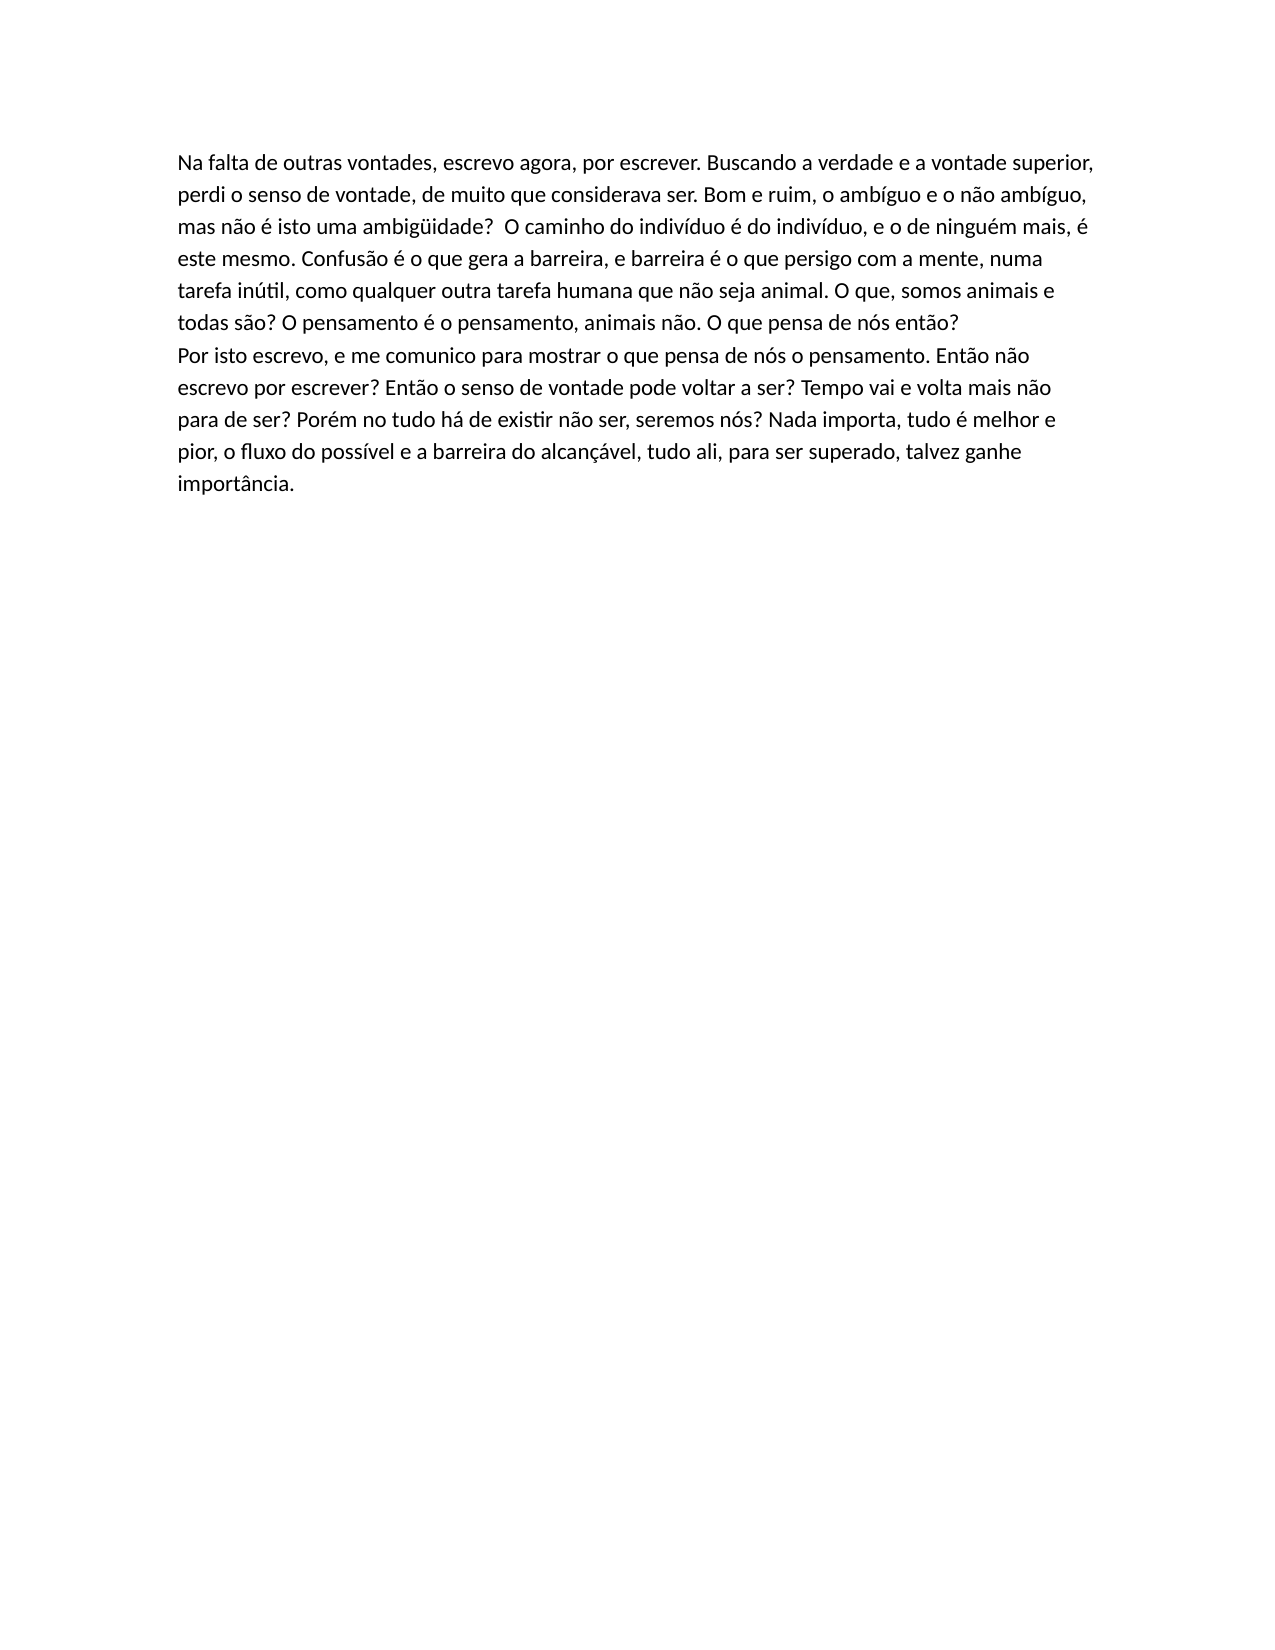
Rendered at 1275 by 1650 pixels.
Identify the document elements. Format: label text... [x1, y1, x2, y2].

text Na falta de outras vontades, escrevo agora, por escrever. Buscando a verdade e a vontade superior, perdi o senso de vontade, de muito que considerava ser. Bom e ruim, o ambíguo e o não ambíguo, mas não é isto uma ambigüidade? O caminho do indivíduo é do indivíduo, e o de ninguém mais, é este mesmo. Confusão é o que gera a barreira, e barreira é o que persigo com a mente, numa tarefa inútil, como qualquer outra tarefa humana que não seja animal. O que, somos animais e todas são? O pensamento é o pensamento, animais não. O que pensa de nós então? Por isto escrevo, e me comunico para mostrar o que pensa de nós o pensamento. Então não escrevo por escrever? Então o senso de vontade pode voltar a ser? Tempo vai e volta mais não para de ser? Porém no tudo há de existir não ser, seremos nós? Nada importa, tudo é melhor e pior, o fluxo do possível e a barreira do alcançável, tudo ali, para ser superado, talvez ganhe importância. [177, 148, 1098, 497]
